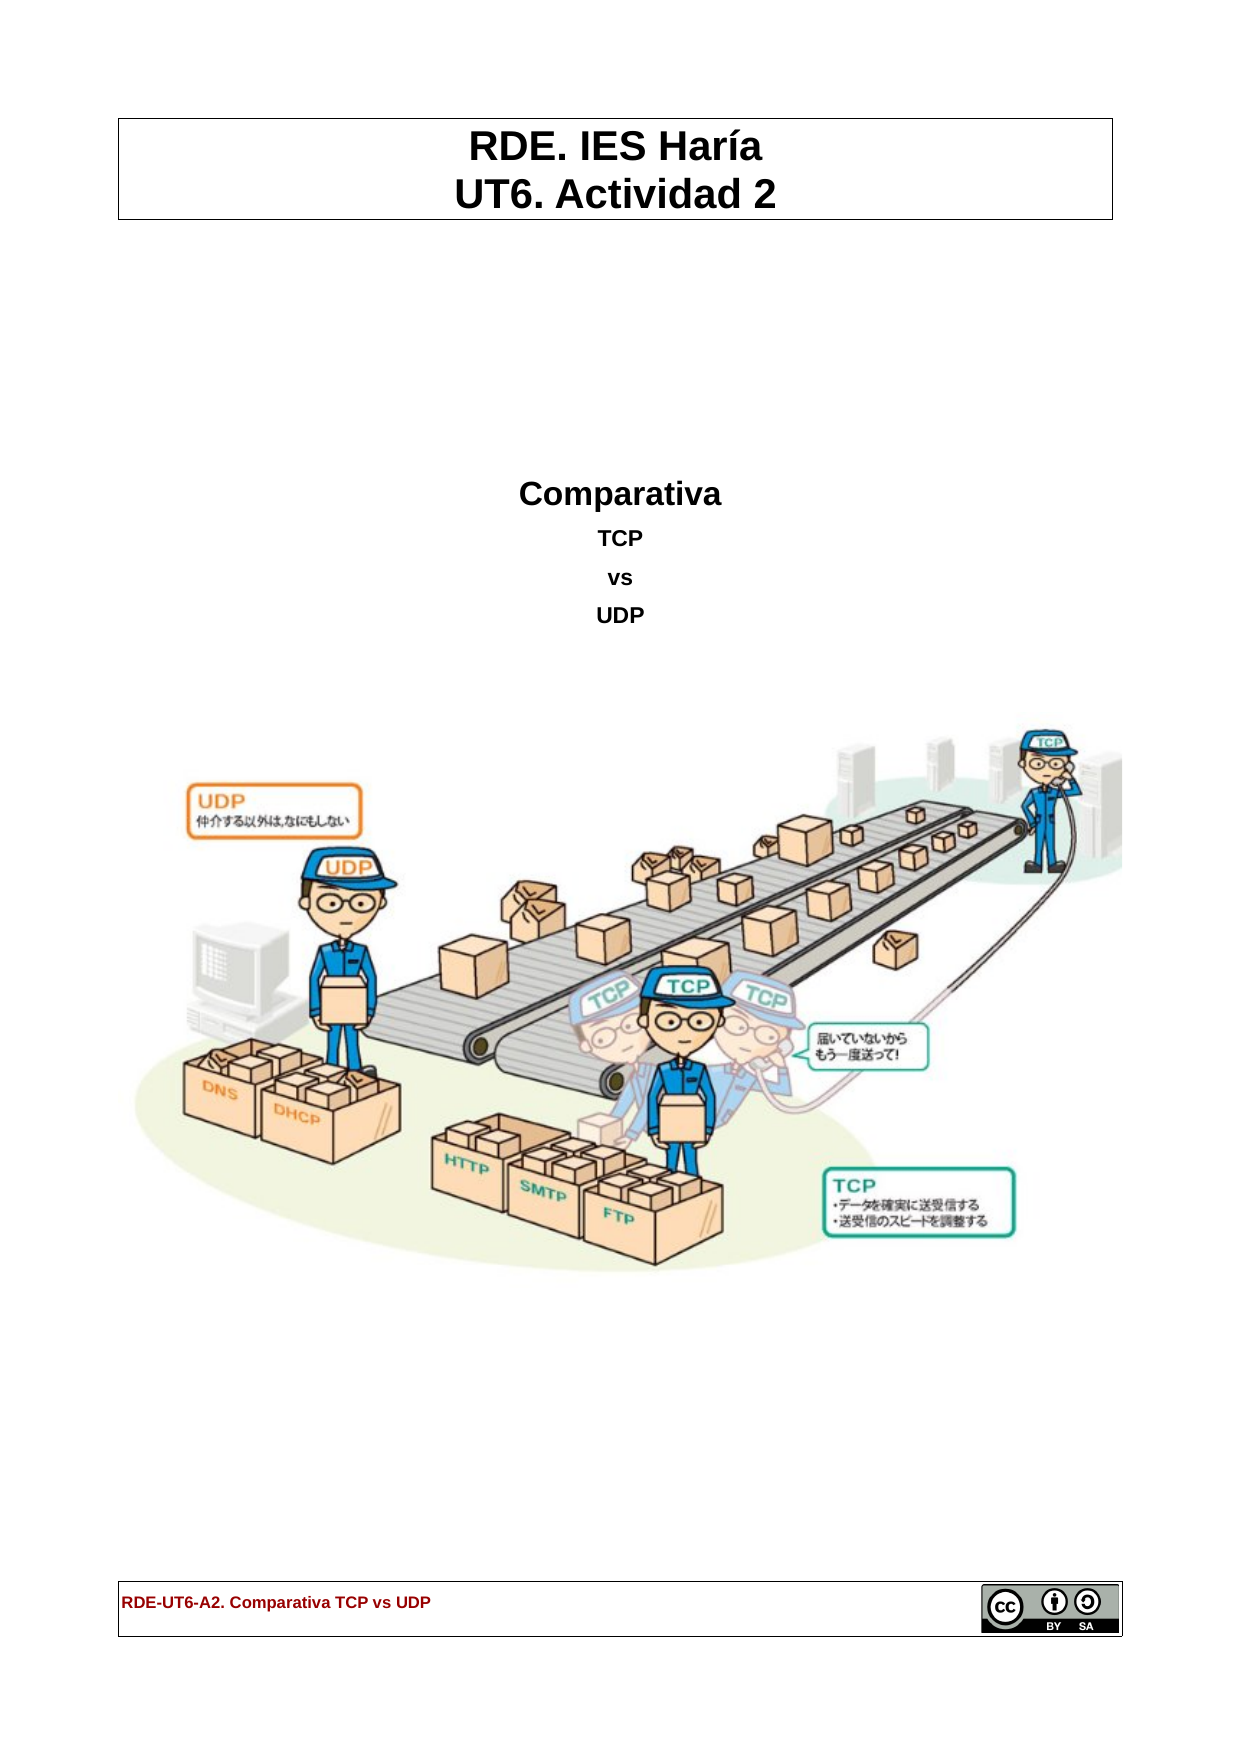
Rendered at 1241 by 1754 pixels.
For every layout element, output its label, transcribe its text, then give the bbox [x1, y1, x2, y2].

subtitle Comparativa [118, 474, 1122, 512]
picture [118, 712, 1123, 1288]
text RDE. IES Haría [119, 119, 1112, 166]
text vs [118, 564, 1122, 590]
text TCP [118, 525, 1122, 551]
text UT6. Actividad 2 [119, 166, 1112, 219]
picture [981, 1584, 1119, 1633]
text UDP [118, 602, 1122, 629]
